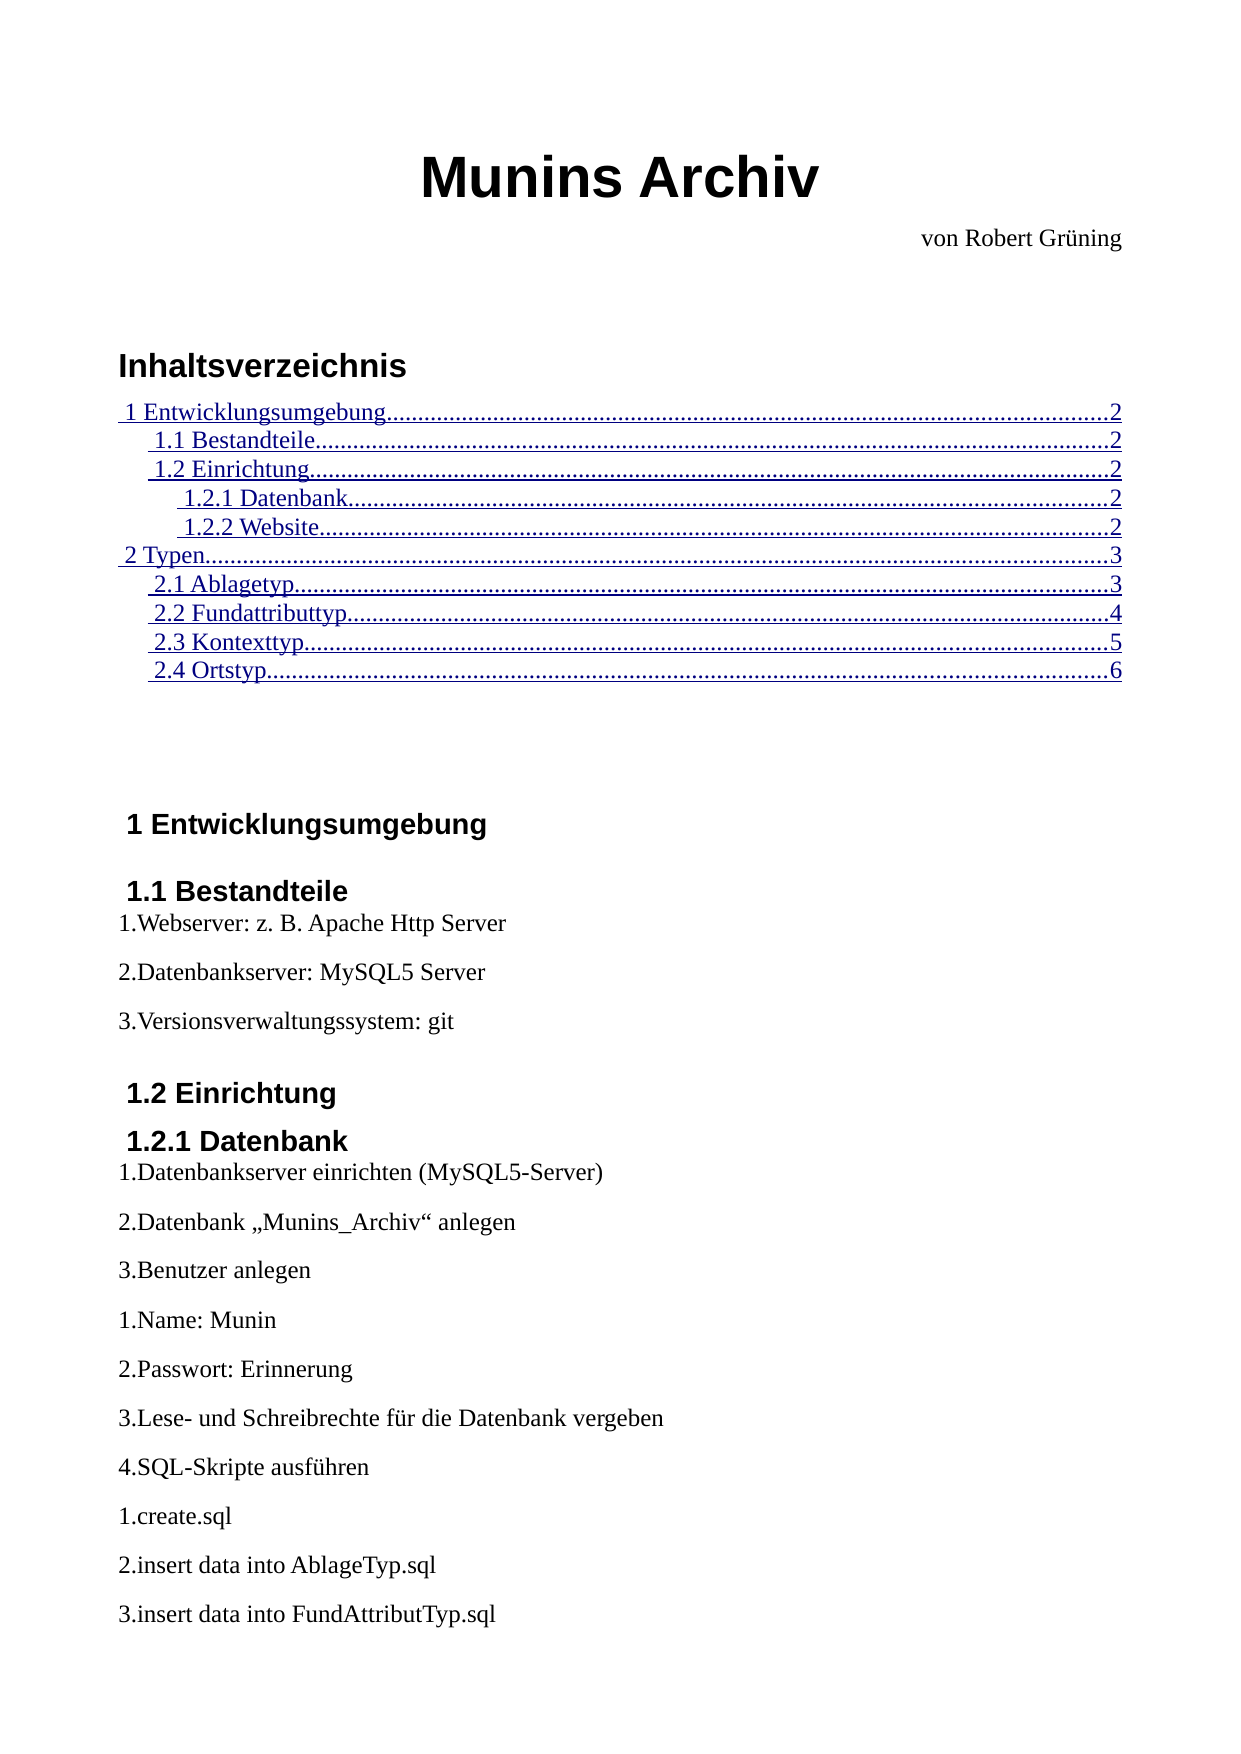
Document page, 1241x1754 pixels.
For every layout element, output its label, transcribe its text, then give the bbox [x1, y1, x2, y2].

list Datenbankserver einrichten (MySQL5-Server) [118, 1157, 1122, 1186]
text 1.2.2 Website 2 [177, 512, 1122, 537]
text 2.3 Kontexttyp 5 [148, 627, 1122, 652]
text 1.1 Bestandteile 2 [148, 426, 1122, 451]
text 2.1 Ablagetyp 3 [148, 569, 1122, 594]
subtitle Einrichtung [118, 1076, 1122, 1109]
subtitle Datenbank [118, 1124, 1122, 1157]
text Munins Archiv [118, 143, 1122, 210]
list Datenbankserver: MySQL5 Server [118, 957, 1122, 986]
text 2 Typen 3 [118, 541, 1122, 566]
list SQL-Skripte ausführen [118, 1452, 1122, 1481]
text 1.2.1 Datenbank 2 [177, 483, 1122, 508]
list create.sql [118, 1501, 1122, 1530]
list insert data into FundAttributTyp.sql [118, 1599, 1122, 1628]
list Versionsverwaltungssystem: git [118, 1006, 1122, 1035]
list Passwort: Erinnerung [118, 1354, 1122, 1382]
list Benutzer anlegen [118, 1256, 1122, 1284]
list insert data into AblageTyp.sql [118, 1550, 1122, 1579]
text von Robert Grüning [118, 223, 1122, 251]
text 2.2 Fundattributtyp 4 [148, 598, 1122, 623]
list Name: Munin [118, 1305, 1122, 1333]
list Datenbank „Munins_Archiv“ anlegen [118, 1207, 1122, 1235]
text 2.4 Ortstyp 6 [148, 656, 1122, 681]
subtitle Inhaltsverzeichnis [118, 346, 1122, 384]
text 1 Entwicklungsumgebung 2 [118, 397, 1122, 422]
subtitle Bestandteile [118, 874, 1122, 908]
subtitle Entwicklungsumgebung [118, 807, 1122, 841]
text 1.2 Einrichtung 2 [148, 454, 1122, 479]
list Webserver: z. B. Apache Http Server [118, 908, 1122, 937]
list Lese- und Schreibrechte für die Datenbank vergeben [118, 1403, 1122, 1432]
